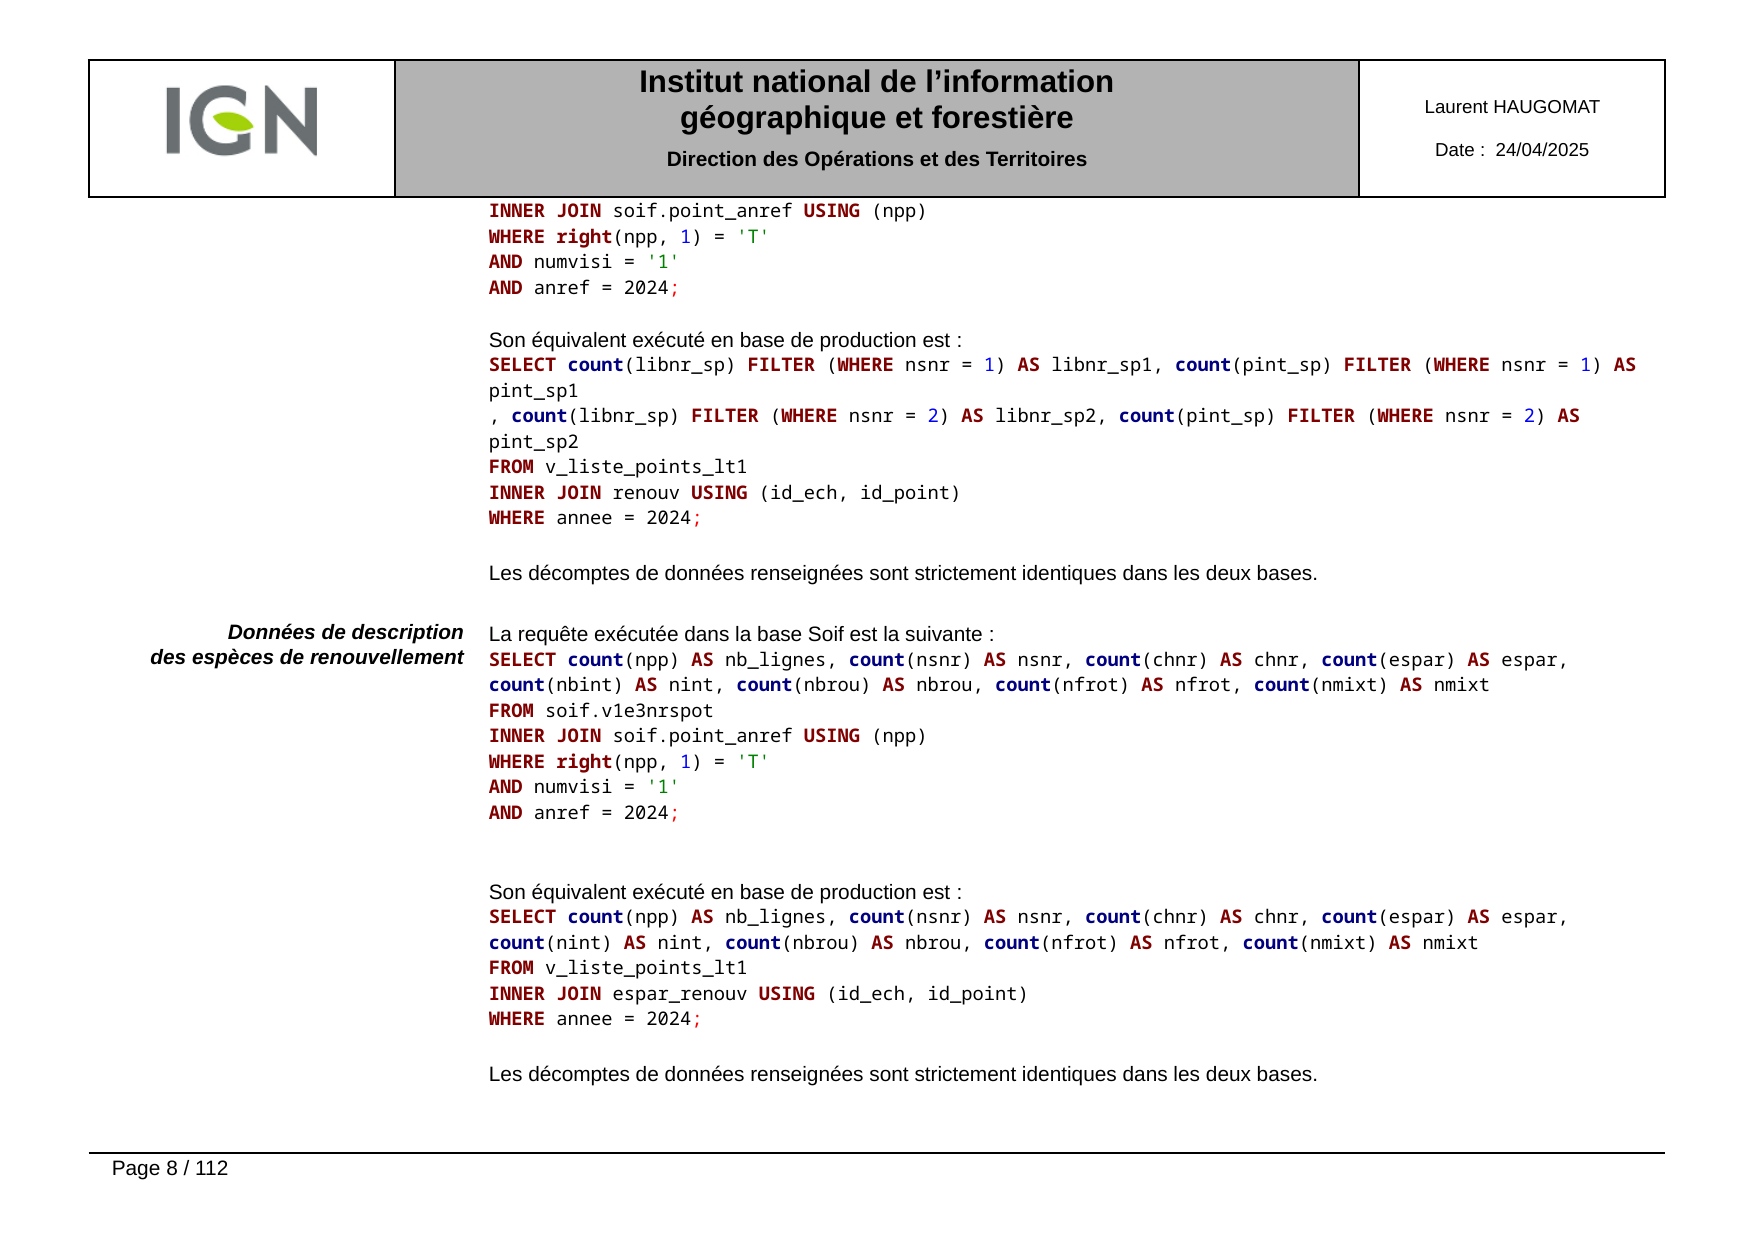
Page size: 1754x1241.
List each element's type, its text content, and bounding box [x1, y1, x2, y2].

table_cell [89, 198, 483, 618]
table_cell Données de description des espèces de renouvellement [89, 619, 483, 1119]
table_cell La requête exécutée dans la base Soif est la suivante : SELECT count(npp) AS nb_lignes, count(nsnr) AS nsnr, count(chnr) AS chnr, count(espar) AS espar, count(nbint) AS nint, count(nbrou) AS nbrou, count(nfrot) AS nfrot, count(nmixt) AS nmixt FROM soif.v1e3nrspot INNER JOIN soif.point_anref USING (npp) WHERE right(npp, 1) = 'T' AND numvisi = '1' AND anref = 2024; Son équivalent exécuté en base de production est : SELECT count(npp) AS nb_lignes, count(nsnr) AS nsnr, count(chnr) AS chnr, count(espar) AS espar, count(nint) AS nint, count(nbrou) AS nbrou, count(nfrot) AS nfrot, count(nmixt) AS nmixt FROM v_liste_points_lt1 INNER JOIN espar_renouv USING (id_ech, id_point) WHERE annee = 2024; Les décomptes de données renseignées sont strictement identiques dans les deux bases. [483, 619, 1665, 1119]
picture [141, 62, 343, 180]
table_cell INNER JOIN soif.point_anref USING (npp) WHERE right(npp, 1) = 'T' AND numvisi = '1' AND anref = 2024; Son équivalent exécuté en base de production est : SELECT count(libnr_sp) FILTER (WHERE nsnr = 1) AS libnr_sp1, count(pint_sp) FILTER (WHERE nsnr = 1) AS pint_sp1 , count(libnr_sp) FILTER (WHERE nsnr = 2) AS libnr_sp2, count(pint_sp) FILTER (WHERE nsnr = 2) AS pint_sp2 FROM v_liste_points_lt1 INNER JOIN renouv USING (id_ech, id_point) WHERE annee = 2024; Les décomptes de données renseignées sont strictement identiques dans les deux bases. [483, 198, 1665, 618]
